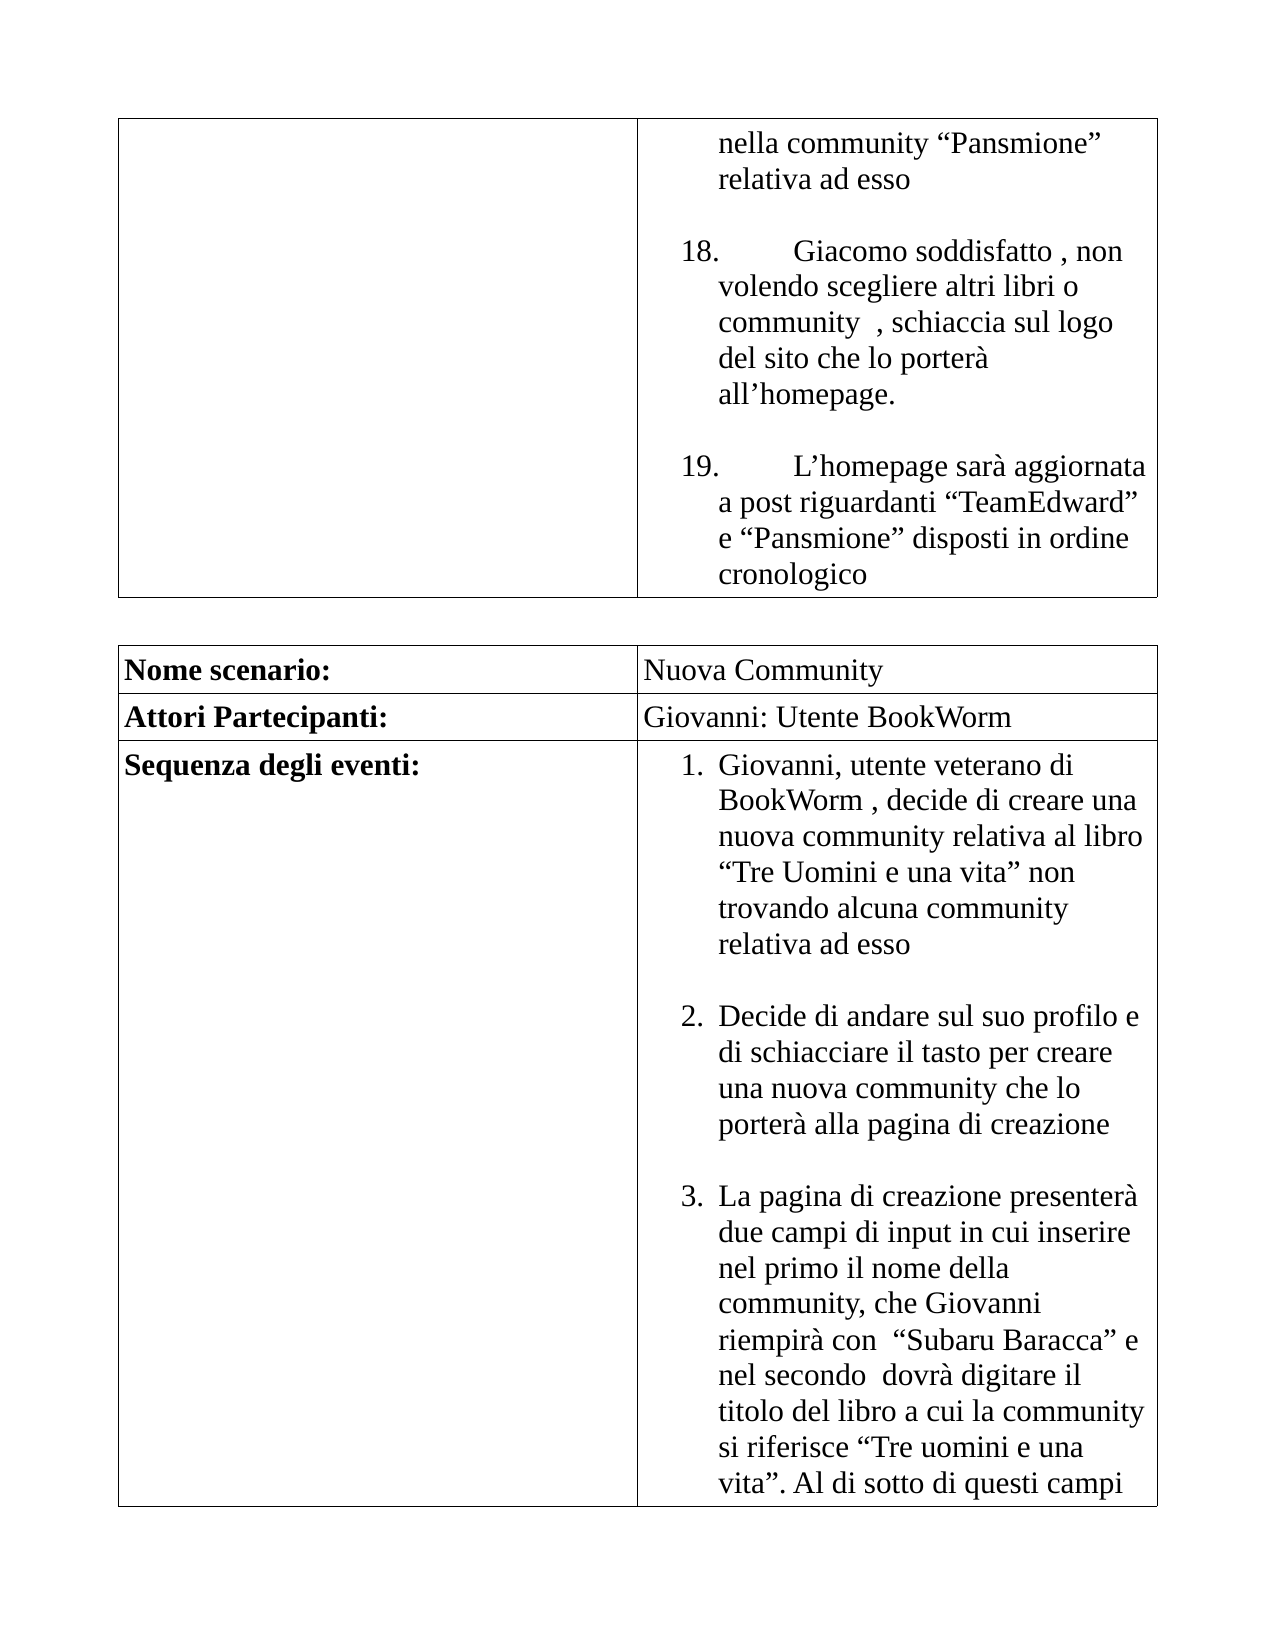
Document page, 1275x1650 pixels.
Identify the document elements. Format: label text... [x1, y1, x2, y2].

table_header Nome scenario: [119, 646, 637, 692]
table_cell Sequenza degli eventi: [119, 741, 637, 1506]
table_cell Attori Partecipanti: [119, 694, 637, 740]
table_cell nella community “Pansmione” relativa ad esso Giacomo soddisfatto , non volendo scegliere altri libri o community , schiaccia sul logo del sito che lo porterà all’homepage. L’homepage sarà aggiornata a post riguardanti “TeamEdward” e “Pansmione” disposti in ordine cronologico [638, 119, 1157, 597]
table_cell Giovanni, utente veterano di BookWorm , decide di creare una nuova community relativa al libro “Tre Uomini e una vita” non trovando alcuna community relativa ad esso Decide di andare sul suo profilo e di schiacciare il tasto per creare una nuova community che lo porterà alla pagina di creazione La pagina di creazione presenterà due campi di input in cui inserire nel primo il nome della community, che Giovanni riempirà con “Subaru Baracca” e nel secondo dovrà digitare il titolo del libro a cui la community si riferisce “Tre uomini e una vita”. Al di sotto di questi campi [638, 741, 1157, 1506]
table_header Nuova Community [638, 646, 1157, 692]
table_cell Giovanni: Utente BookWorm [638, 694, 1157, 740]
table_cell [119, 119, 637, 597]
